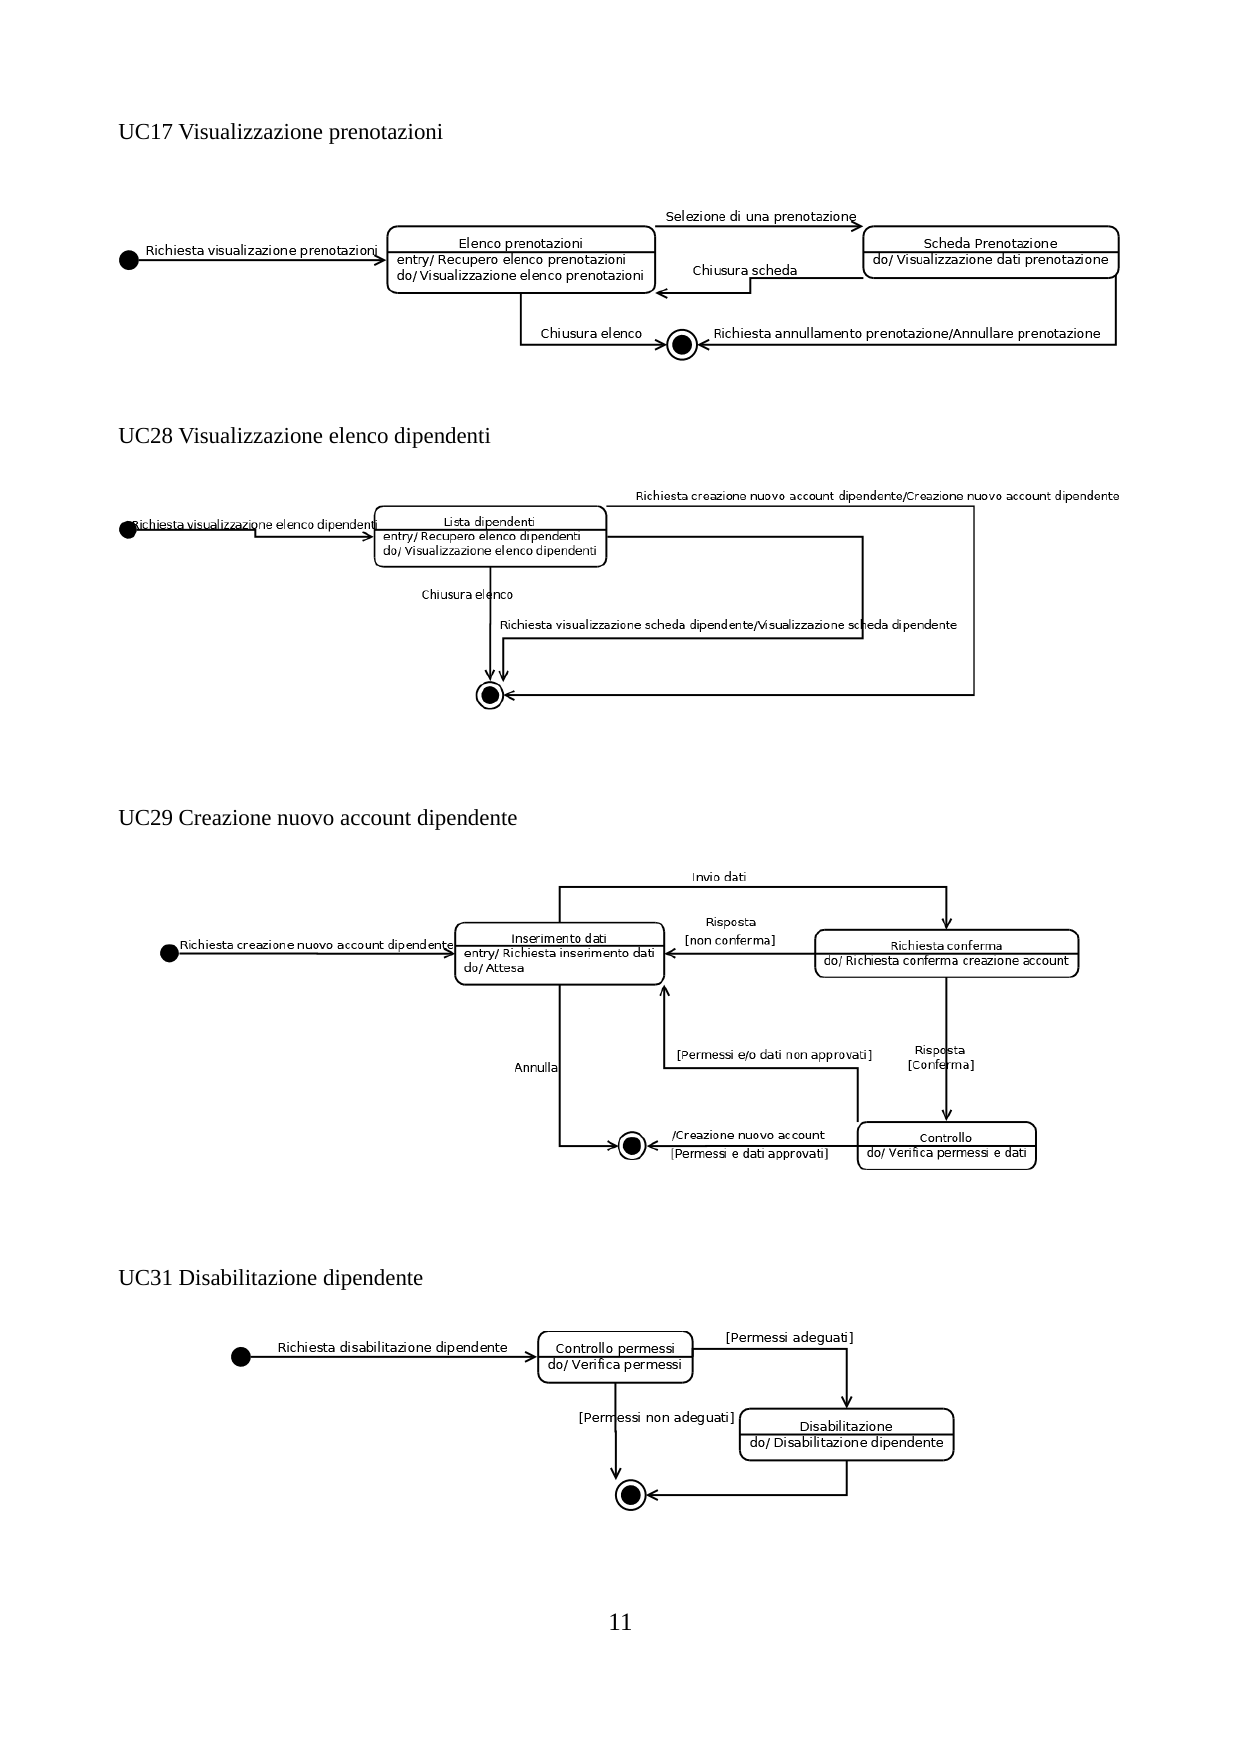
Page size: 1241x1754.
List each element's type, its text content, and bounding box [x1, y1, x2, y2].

text UC17 Visualizzazione prenotazioni [118, 118, 1122, 144]
text UC31 Disabilitazione dipendente [118, 1264, 1122, 1290]
picture [159, 870, 1081, 1170]
text UC28 Visualizzazione elenco dipendenti [118, 396, 1122, 449]
picture [118, 185, 1123, 396]
text UC29 Creazione nuovo account dipendente [118, 803, 1122, 830]
picture [118, 489, 1123, 710]
picture [230, 1331, 1011, 1513]
